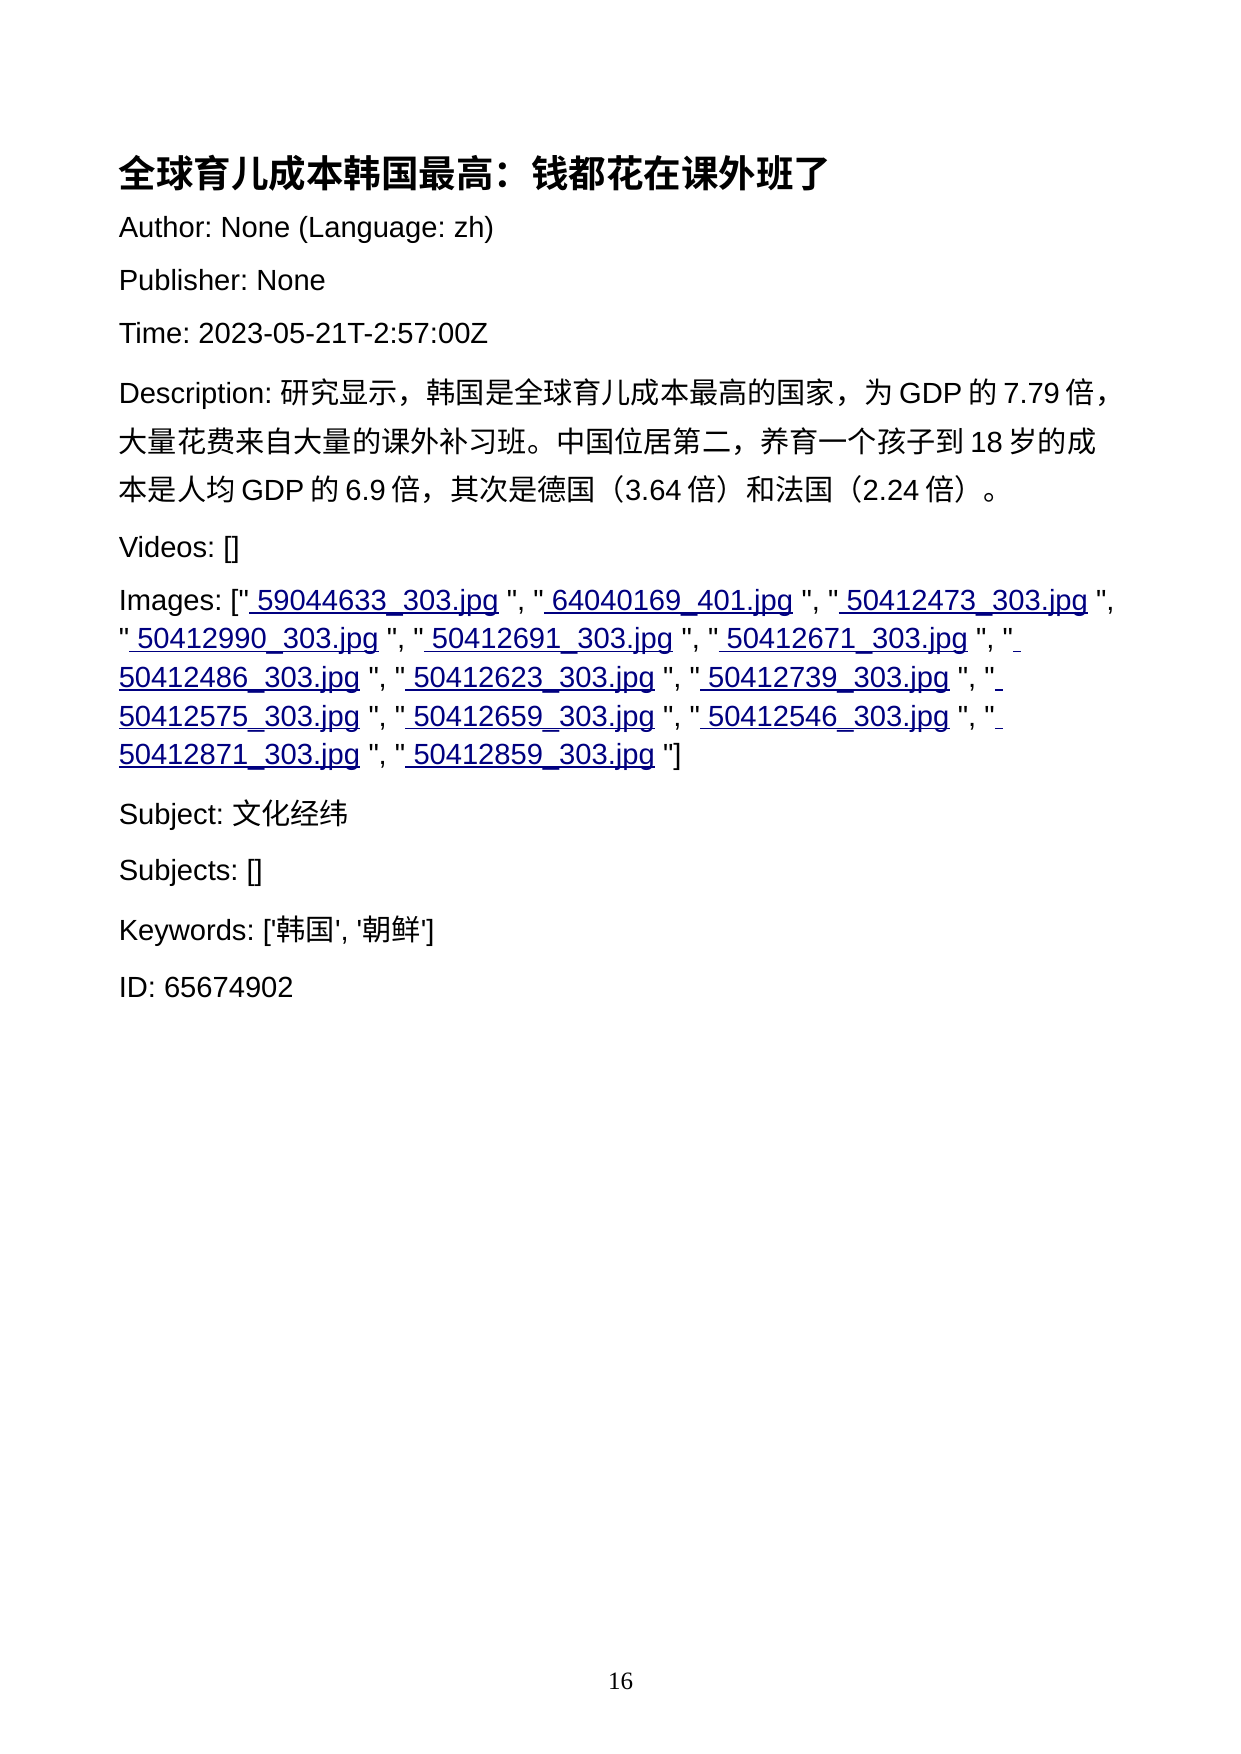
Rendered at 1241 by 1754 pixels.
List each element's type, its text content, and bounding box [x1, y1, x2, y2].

text Subject: 文化经纬 [118, 790, 1122, 833]
text ID: 65674902 [118, 970, 1122, 1003]
text Description: 研究显示，韩国是全球育儿成本最高的国家，为GDP的7.79倍，大量花费来自大量的课外补习班。中国位居第二，养育一个孩子到18岁的成本是人均GDP的6.9倍，其次是德国（3.64倍）和法国（2.24倍）。 [118, 370, 1122, 509]
text Author: None (Language: zh) [118, 210, 1122, 244]
text Time: 2023-05-21T-2:57:00Z [118, 317, 1122, 350]
text Publisher: None [118, 263, 1122, 297]
text Keywords: ['韩国', '朝鲜'] [118, 907, 1122, 949]
subtitle 全球育儿成本韩国最高：钱都花在课外班了 [118, 143, 1122, 198]
text Subjects: [] [118, 853, 1122, 887]
text Images: [" 59044633_303.jpg ", " 64040169_401.jpg ", " 50412473_303.jpg ", " 50412990_303.jpg ", " 50412691_303.jpg ", " 50412671_303.jpg ", " 50412486_303.jpg ", " 50412623_303.jpg ", " 50412739_303.jpg ", " 50412575_303.jpg ", " 50412659_303.jpg ", " 50412546_303.jpg ", " 50412871_303.jpg ", " 50412859_303.jpg "] [118, 583, 1122, 771]
text Videos: [] [118, 530, 1122, 563]
